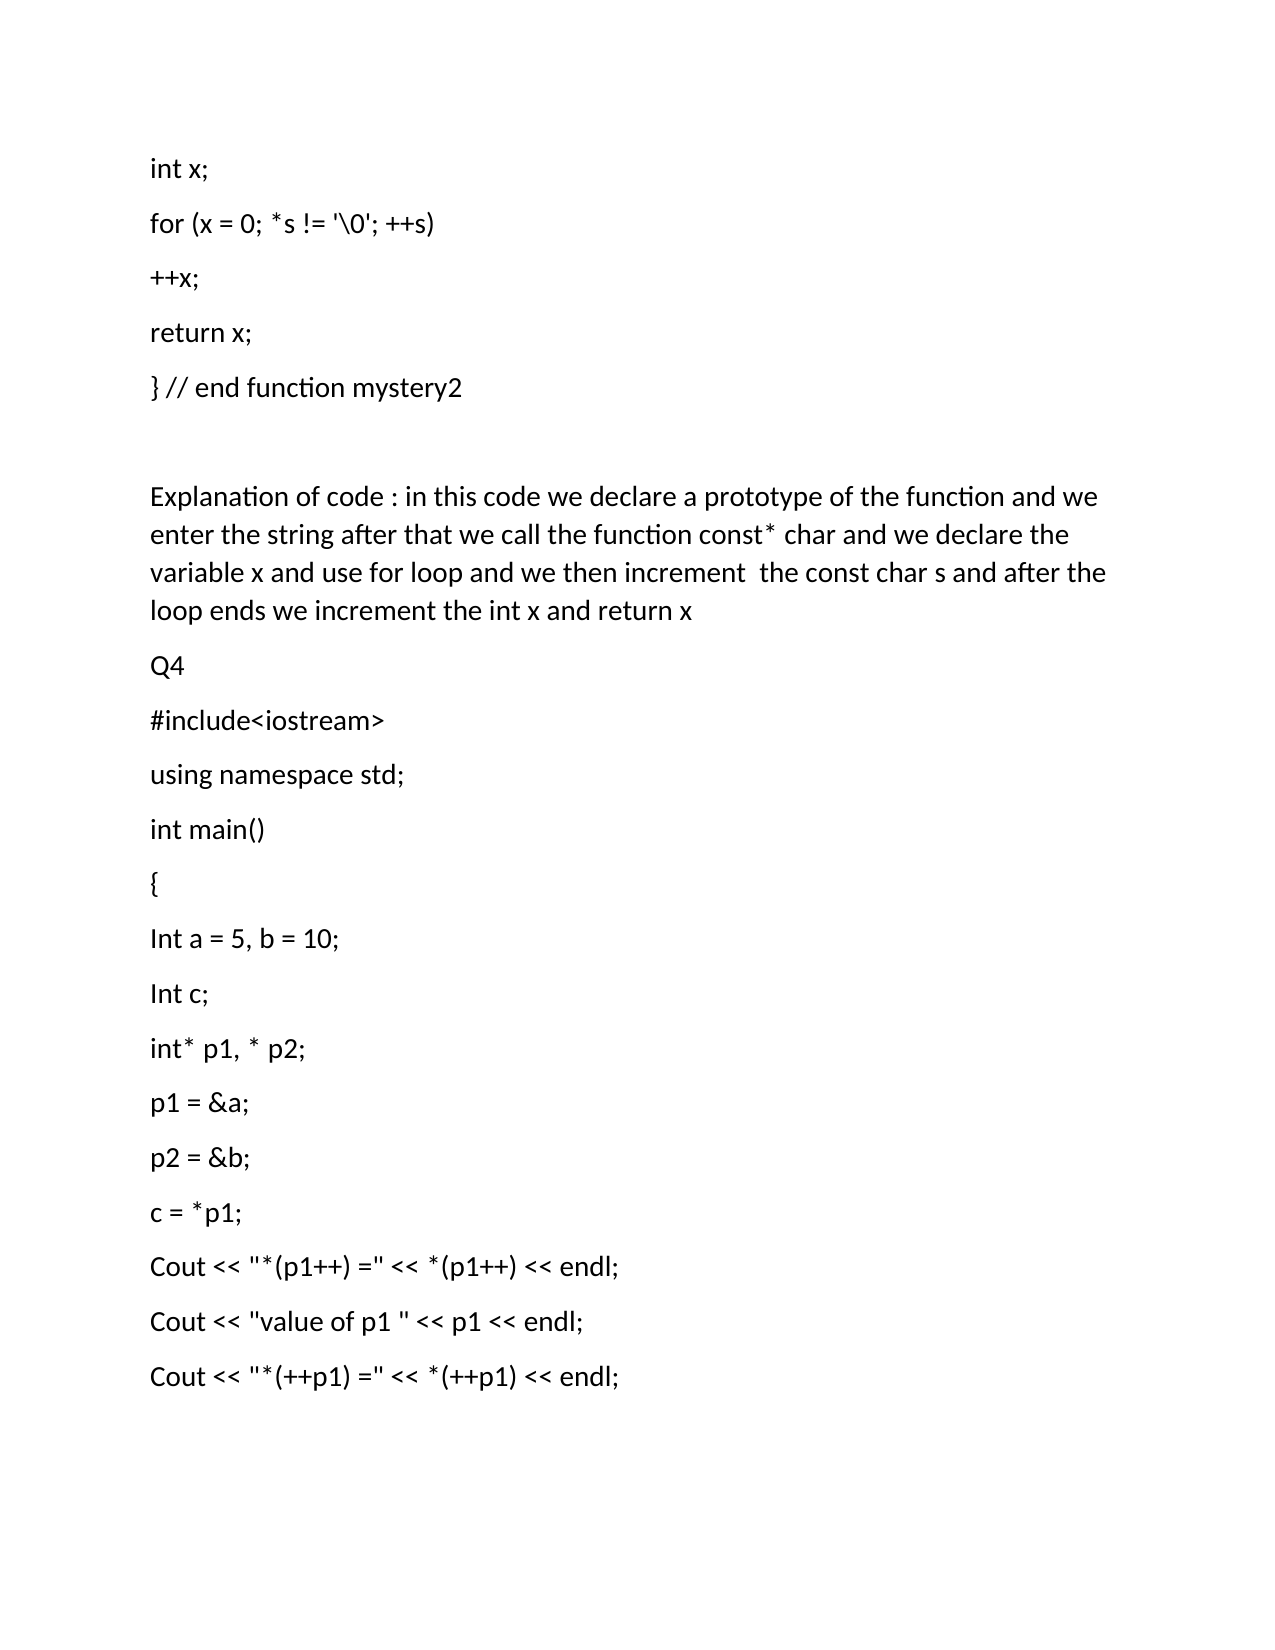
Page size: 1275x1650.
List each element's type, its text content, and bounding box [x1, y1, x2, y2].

text return x; [150, 314, 1125, 350]
text Int a = 5, b = 10; [150, 920, 1125, 956]
text int main() [150, 811, 1125, 847]
text Cout << "value of p1 " << p1 << endl; [150, 1303, 1125, 1339]
text #include<iostream> [150, 702, 1125, 737]
text { [150, 866, 1125, 901]
text c = *p1; [150, 1194, 1125, 1229]
text Explanation of code : in this code we declare a prototype of the function and we enter the string after that we call the function const* char and we declare the variable x and use for loop and we then increment the const char s and after the loop ends we increment the int x and return x [150, 478, 1125, 628]
text Int c; [150, 975, 1125, 1011]
text using namespace std; [150, 756, 1125, 792]
text int* p1, * p2; [150, 1030, 1125, 1065]
text } // end function mystery2 [150, 369, 1125, 404]
text Cout << "*(++p1) =" << *(++p1) << endl; [150, 1358, 1125, 1393]
text Cout << "*(p1++) =" << *(p1++) << endl; [150, 1248, 1125, 1284]
text p1 = &a; [150, 1084, 1125, 1120]
text Q4 [150, 647, 1125, 682]
text p2 = &b; [150, 1139, 1125, 1175]
text int x; [150, 150, 1125, 186]
text for (x = 0; *s != '\0'; ++s) [150, 205, 1125, 240]
text ++x; [150, 259, 1125, 295]
